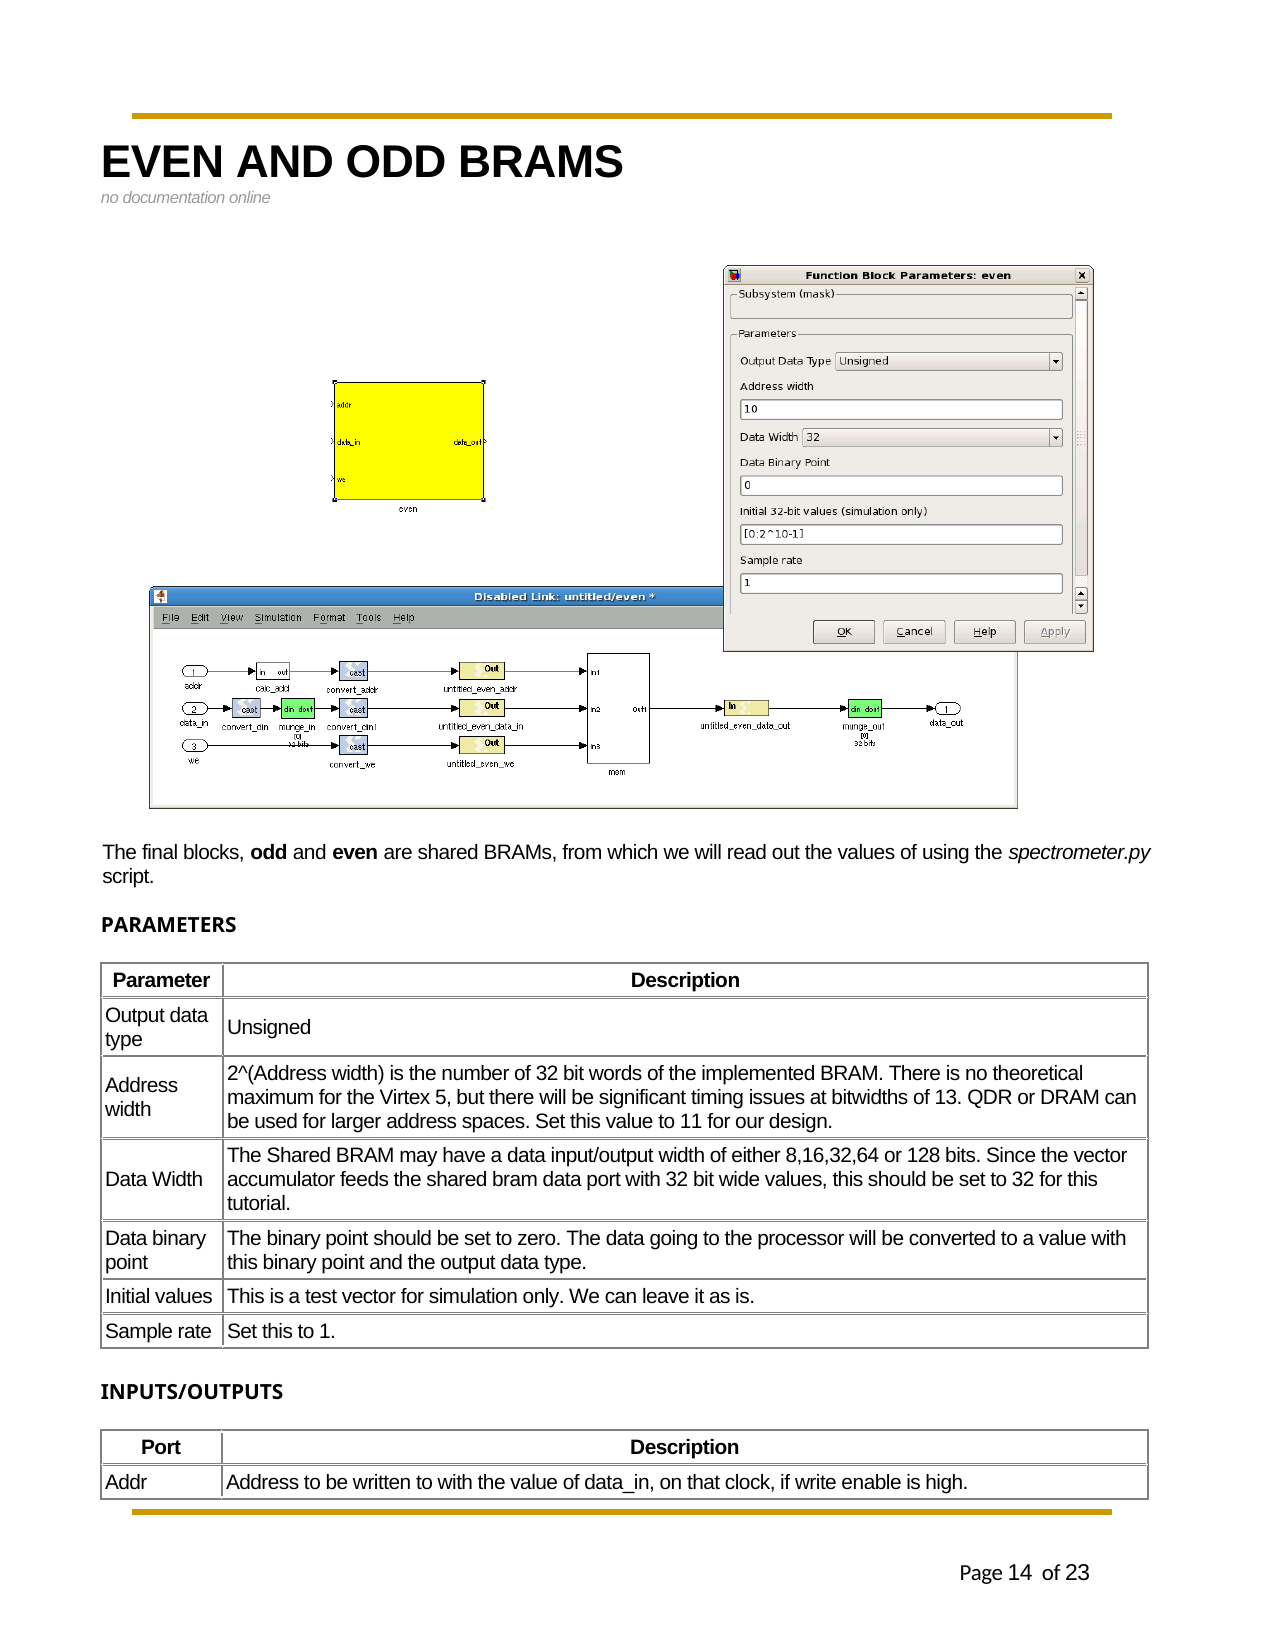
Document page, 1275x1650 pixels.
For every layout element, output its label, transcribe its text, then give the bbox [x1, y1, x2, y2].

table_cell Address width [101, 1055, 222, 1137]
table_cell Data Width [102, 1137, 222, 1219]
table_header Parameter [102, 963, 223, 996]
table_cell The Shared BRAM may have a data input/output width of either 8,16,32,64 or 128 bits. Since the vector accumulator feeds the shared bram data port with 32 bit wide values, this should be set to 32 for this tutorial. [224, 1137, 1147, 1219]
table_header Description [222, 1431, 1147, 1463]
table_cell Unsigned [224, 996, 1147, 1054]
picture [142, 259, 1104, 816]
table_cell 2^(Address width) is the number of 32 bit words of the implemented BRAM. There is no theoretical maximum for the Virtex 5, but there will be significant timing issues at bitwidths of 13. QDR or DRAM can be used for larger address spaces. Set this value to 11 for our design. [224, 1055, 1148, 1137]
text EVEN AND ODD BRAMS no documentation online [101, 135, 1062, 207]
table_cell Address to be written to with the value of data_in, on that clock, if write enable is high. [222, 1463, 1147, 1498]
table_cell Sample rate [102, 1312, 223, 1347]
table_cell This is a test vector for simulation only. We can leave it as is. [224, 1278, 1147, 1312]
table_header Port [102, 1430, 222, 1463]
table_cell Data binary point [102, 1219, 222, 1278]
text INPUTS/OUTPUTS [101, 1349, 1149, 1406]
table_cell Output data type [102, 996, 222, 1054]
table_cell Initial values [102, 1278, 222, 1312]
text The final blocks, odd and even are shared BRAMs, from which we will read out the values of using the spectrometer.py script. [102, 839, 1152, 887]
table_cell Addr [102, 1463, 222, 1498]
table_cell The binary point should be set to zero. The data going to the processor will be converted to a value with this binary point and the output data type. [224, 1219, 1147, 1278]
table_cell Set this to 1. [223, 1312, 1147, 1347]
text PARAMETERS [101, 910, 1062, 939]
table_header Description [223, 964, 1147, 996]
